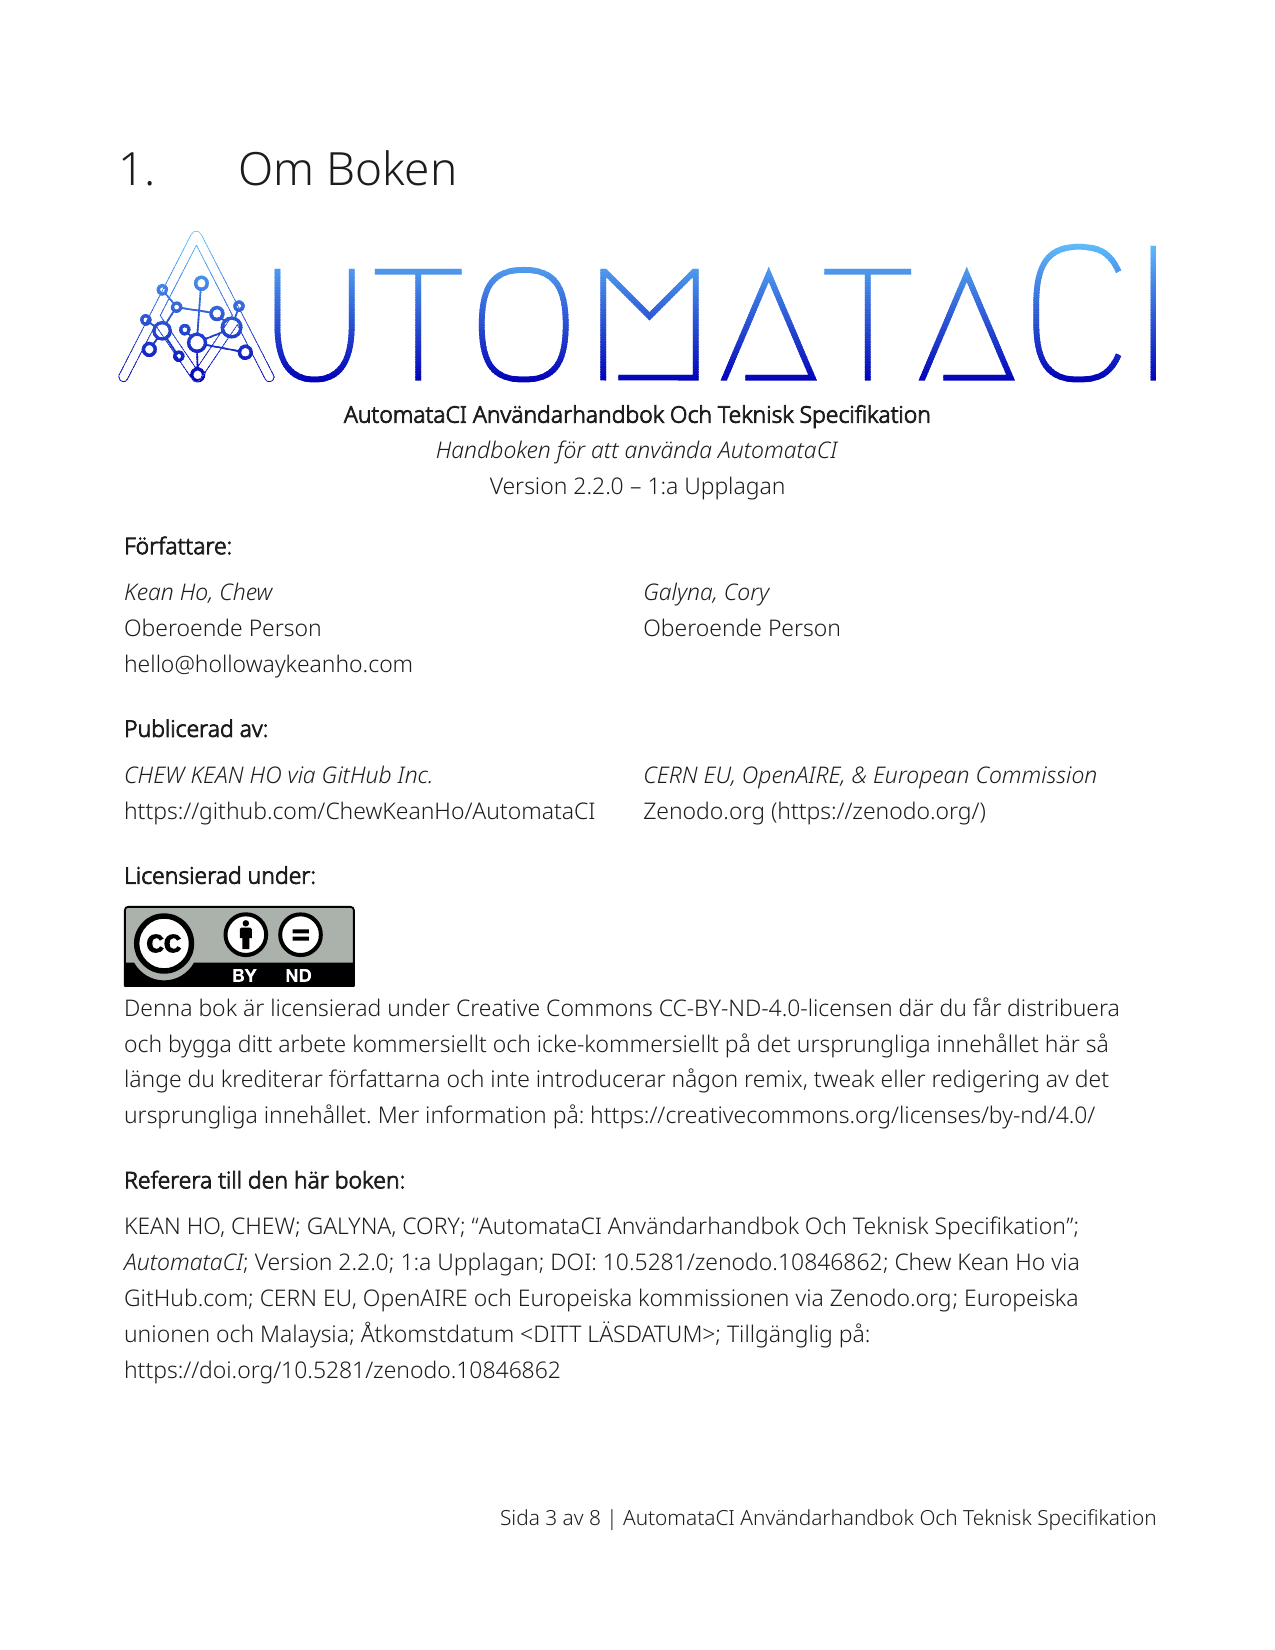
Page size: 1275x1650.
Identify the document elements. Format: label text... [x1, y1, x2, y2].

table_cell CERN EU, OpenAIRE, & European Commission Zenodo.org (https://zenodo.org/) [638, 753, 1157, 836]
table_cell Licensierad under: [118, 854, 1157, 900]
table_cell [118, 689, 1157, 707]
subtitle Om Boken [118, 136, 1157, 198]
table_cell KEAN HO, CHEW; GALYNA, CORY; “AutomataCI Användarhandbok Och Teknisk Specifikation”; AutomataCI; Version 2.2.0; 1:a Upplagan; DOI: 10.5281/zenodo.10846862; Chew Kean Ho via GitHub.com; CERN EU, OpenAIRE och Europeiska kommissionen via Zenodo.org; Europeiska unionen och Malaysia; Åtkomstdatum <DITT LÄSDATUM>; Tillgänglig på: https://doi.org/10.5281/zenodo.10846862 [118, 1205, 1157, 1395]
text AutomataCI Användarhandbok Och Teknisk Specifikation [118, 398, 1157, 429]
table_cell Referera till den här boken: [118, 1158, 1157, 1204]
table_cell [118, 836, 1157, 853]
table_cell [118, 1140, 1157, 1158]
table_header [118, 506, 1157, 524]
table_cell CHEW KEAN HO via GitHub Inc. https://github.com/ChewKeanHo/AutomataCI [118, 753, 637, 836]
table_cell Författare: [118, 524, 1157, 570]
table_cell Kean Ho, Chew Oberoende Person hello@hollowaykeanho.com [118, 570, 637, 689]
table_cell Galyna, Cory Oberoende Person [638, 570, 1157, 689]
table_cell Denna bok är licensierad under Creative Commons CC-BY-ND-4.0-licensen där du får distribuera och bygga ditt arbete kommersiellt och icke-kommersiellt på det ursprungliga innehållet här så länge du krediterar författarna och inte introducerar någon remix, tweak eller redigering av det ursprungliga innehållet. Mer information på: https://creativecommons.org/licenses/by-nd/4.0/ [118, 900, 1157, 1140]
table_cell Publicerad av: [118, 707, 1157, 753]
text Handboken för att använda AutomataCI [118, 434, 1157, 465]
text Version 2.2.0 – 1:a Upplagan [118, 470, 1157, 501]
